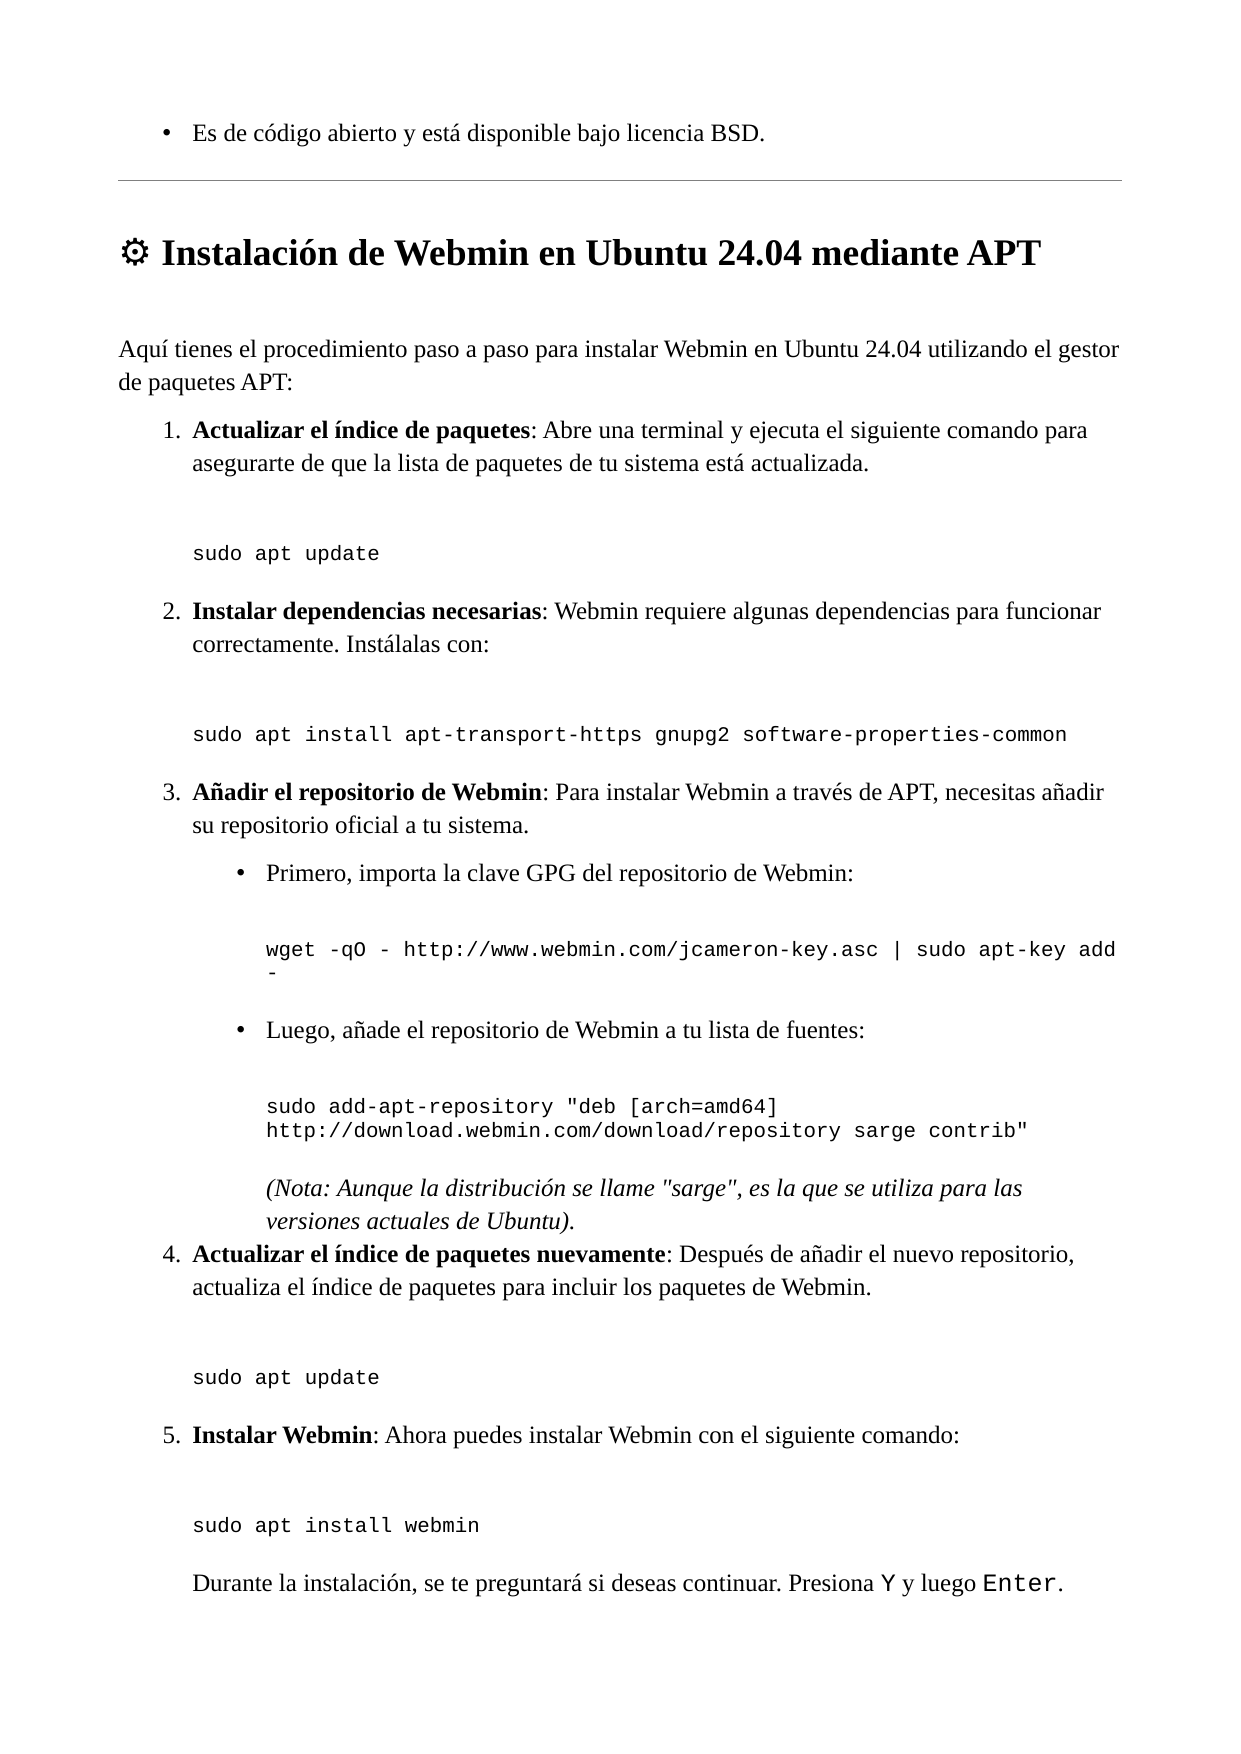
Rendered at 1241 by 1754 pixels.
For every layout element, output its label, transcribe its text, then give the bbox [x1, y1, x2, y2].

list wget -qO - http://www.webmin.com/jcameron-key.asc | sudo apt-key add - [236, 939, 1122, 986]
list sudo add-apt-repository "deb [arch=amd64] http://download.webmin.com/download/repository sarge contrib" [236, 1096, 1122, 1143]
list (Nota: Aunque la distribución se llame "sarge", es la que se utiliza para las versiones actuales de Ubuntu). [236, 1173, 1122, 1234]
text Aquí tienes el procedimiento paso a paso para instalar Webmin en Ubuntu 24.04 utilizando el gestor de paquetes APT: [118, 334, 1122, 396]
list Durante la instalación, se te preguntará si deseas continuar. Presiona Y y luego Enter. [162, 1568, 1122, 1599]
list Luego, añade el repositorio de Webmin a tu lista de fuentes: [236, 1015, 1122, 1044]
list Es de código abierto y está disponible bajo licencia BSD. [162, 118, 1122, 147]
list sudo apt update [162, 543, 1122, 567]
list sudo apt update [162, 1367, 1122, 1391]
subtitle ⚙️ Instalación de Webmin en Ubuntu 24.04 mediante APT [118, 231, 1122, 274]
list Instalar Webmin: Ahora puedes instalar Webmin con el siguiente comando: [162, 1420, 1122, 1449]
list sudo apt install webmin [162, 1515, 1122, 1539]
list Primero, importa la clave GPG del repositorio de Webmin: [236, 858, 1122, 887]
list Añadir el repositorio de Webmin: Para instalar Webmin a través de APT, necesitas añadir su repositorio oficial a tu sistema. [162, 777, 1122, 839]
list Instalar dependencias necesarias: Webmin requiere algunas dependencias para funcionar correctamente. Instálalas con: [162, 596, 1122, 658]
list sudo apt install apt-transport-https gnupg2 software-properties-common [162, 724, 1122, 748]
list Actualizar el índice de paquetes nuevamente: Después de añadir el nuevo repositorio, actualiza el índice de paquetes para incluir los paquetes de Webmin. [162, 1239, 1122, 1301]
list Actualizar el índice de paquetes: Abre una terminal y ejecuta el siguiente comando para asegurarte de que la lista de paquetes de tu sistema está actualizada. [162, 415, 1122, 476]
